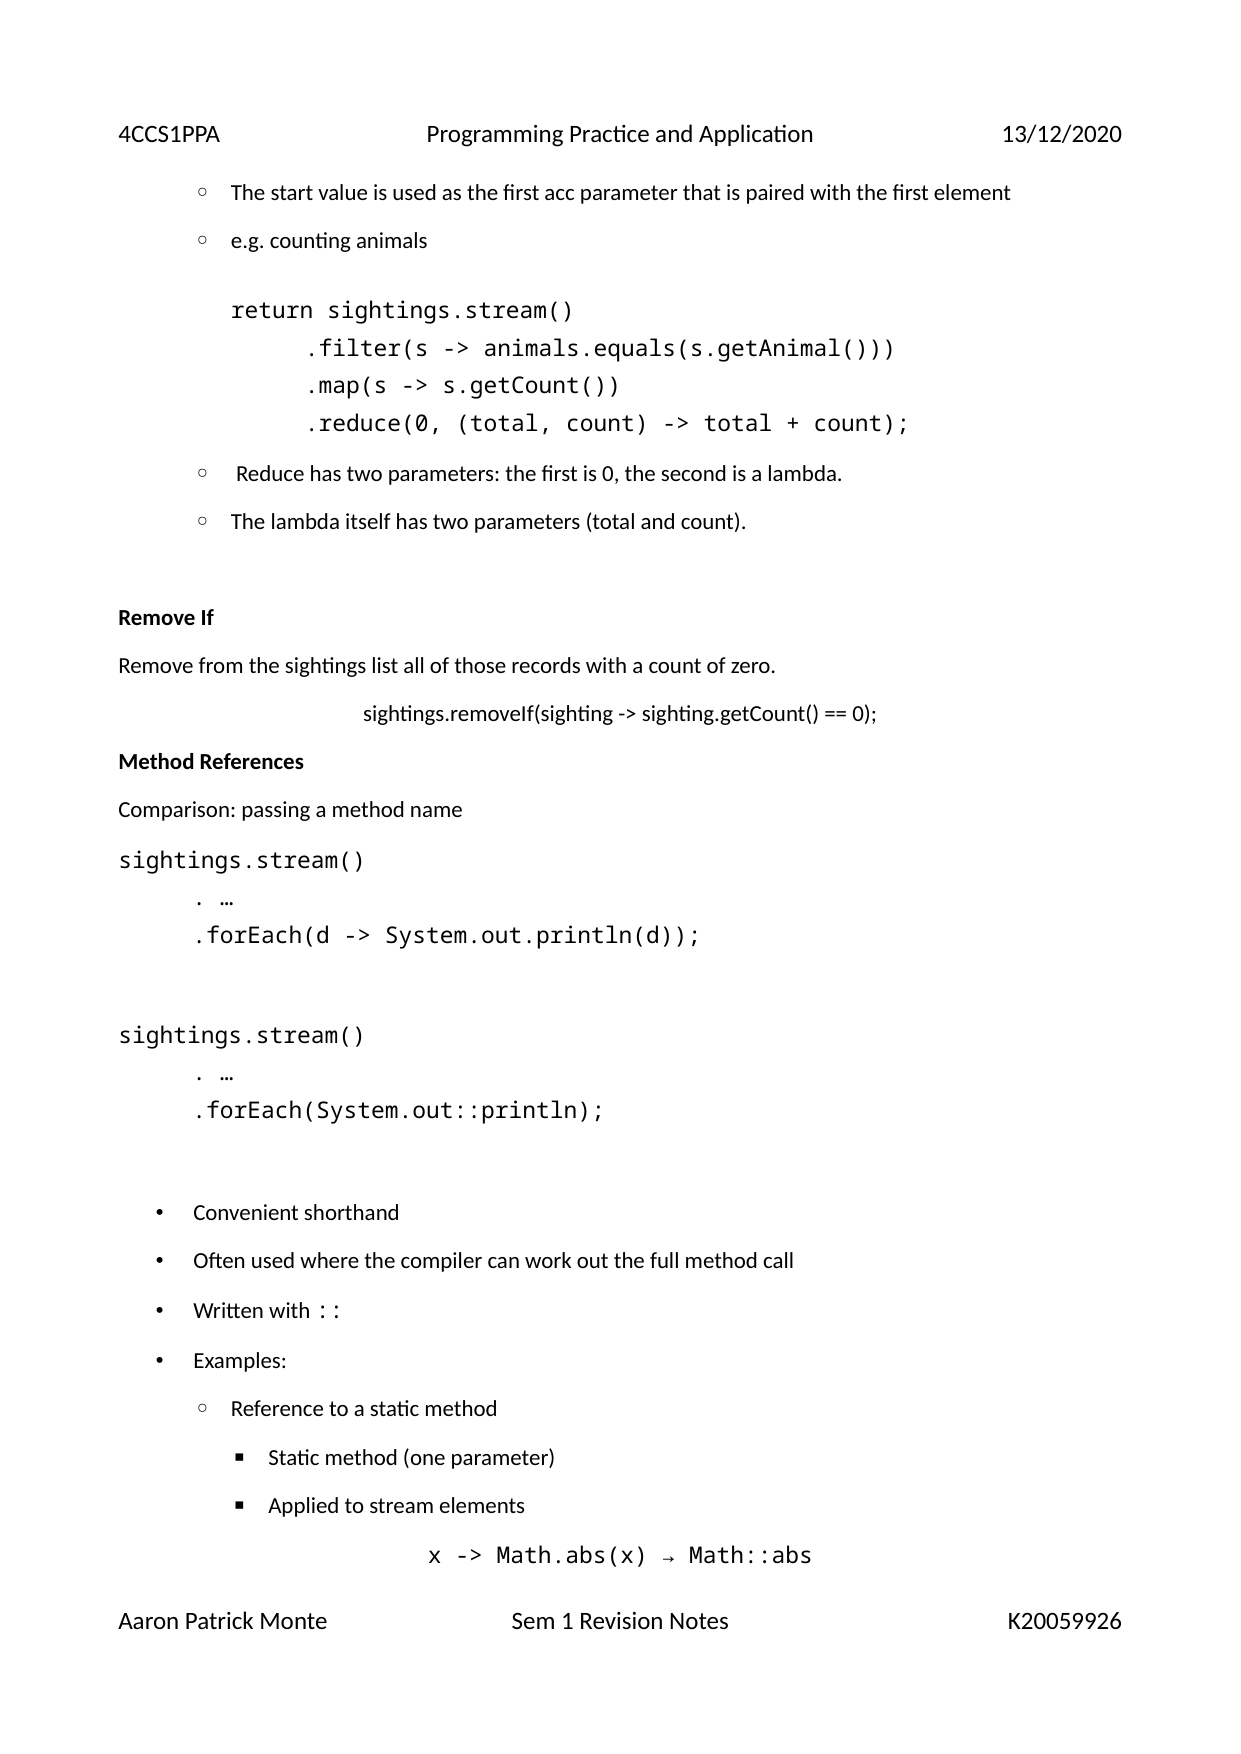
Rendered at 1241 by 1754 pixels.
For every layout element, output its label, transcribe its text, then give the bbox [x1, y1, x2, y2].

list Written with :: [156, 1294, 1122, 1326]
text Comparison: passing a method name [118, 796, 1122, 823]
list e.g. counting animals return sightings.stream() .filter(s -> animals.equals(s.getAnimal())) .map(s -> s.getCount()) .reduce(0, (total, count) -> total + count); [193, 226, 1122, 438]
list The lambda itself has two parameters (total and count). [193, 507, 1122, 535]
list The start value is used as the first acc parameter that is paired with the first element [193, 178, 1122, 206]
text sightings.stream() . … .forEach(System.out::println); [118, 1019, 1122, 1125]
text Remove If [118, 603, 1122, 631]
list Applied to stream elements [231, 1491, 1122, 1519]
text sightings.stream() . … .forEach(d -> System.out.println(d)); [118, 844, 1122, 950]
text Method References [118, 747, 1122, 775]
text x -> Math.abs(x) → Math::abs [118, 1539, 1122, 1570]
text sightings.removeIf(sighting -> sighting.getCount() == 0); [118, 699, 1122, 727]
list Static method (one parameter) [231, 1443, 1122, 1471]
list Reference to a static method [193, 1394, 1122, 1422]
list Often used where the compiler can work out the full method call [156, 1246, 1122, 1274]
text Remove from the sightings list all of those records with a count of zero. [118, 651, 1122, 679]
list Reduce has two parameters: the first is 0, the second is a lambda. [193, 459, 1122, 487]
list Convenient shorthand [156, 1198, 1122, 1226]
list Examples: [156, 1346, 1122, 1374]
